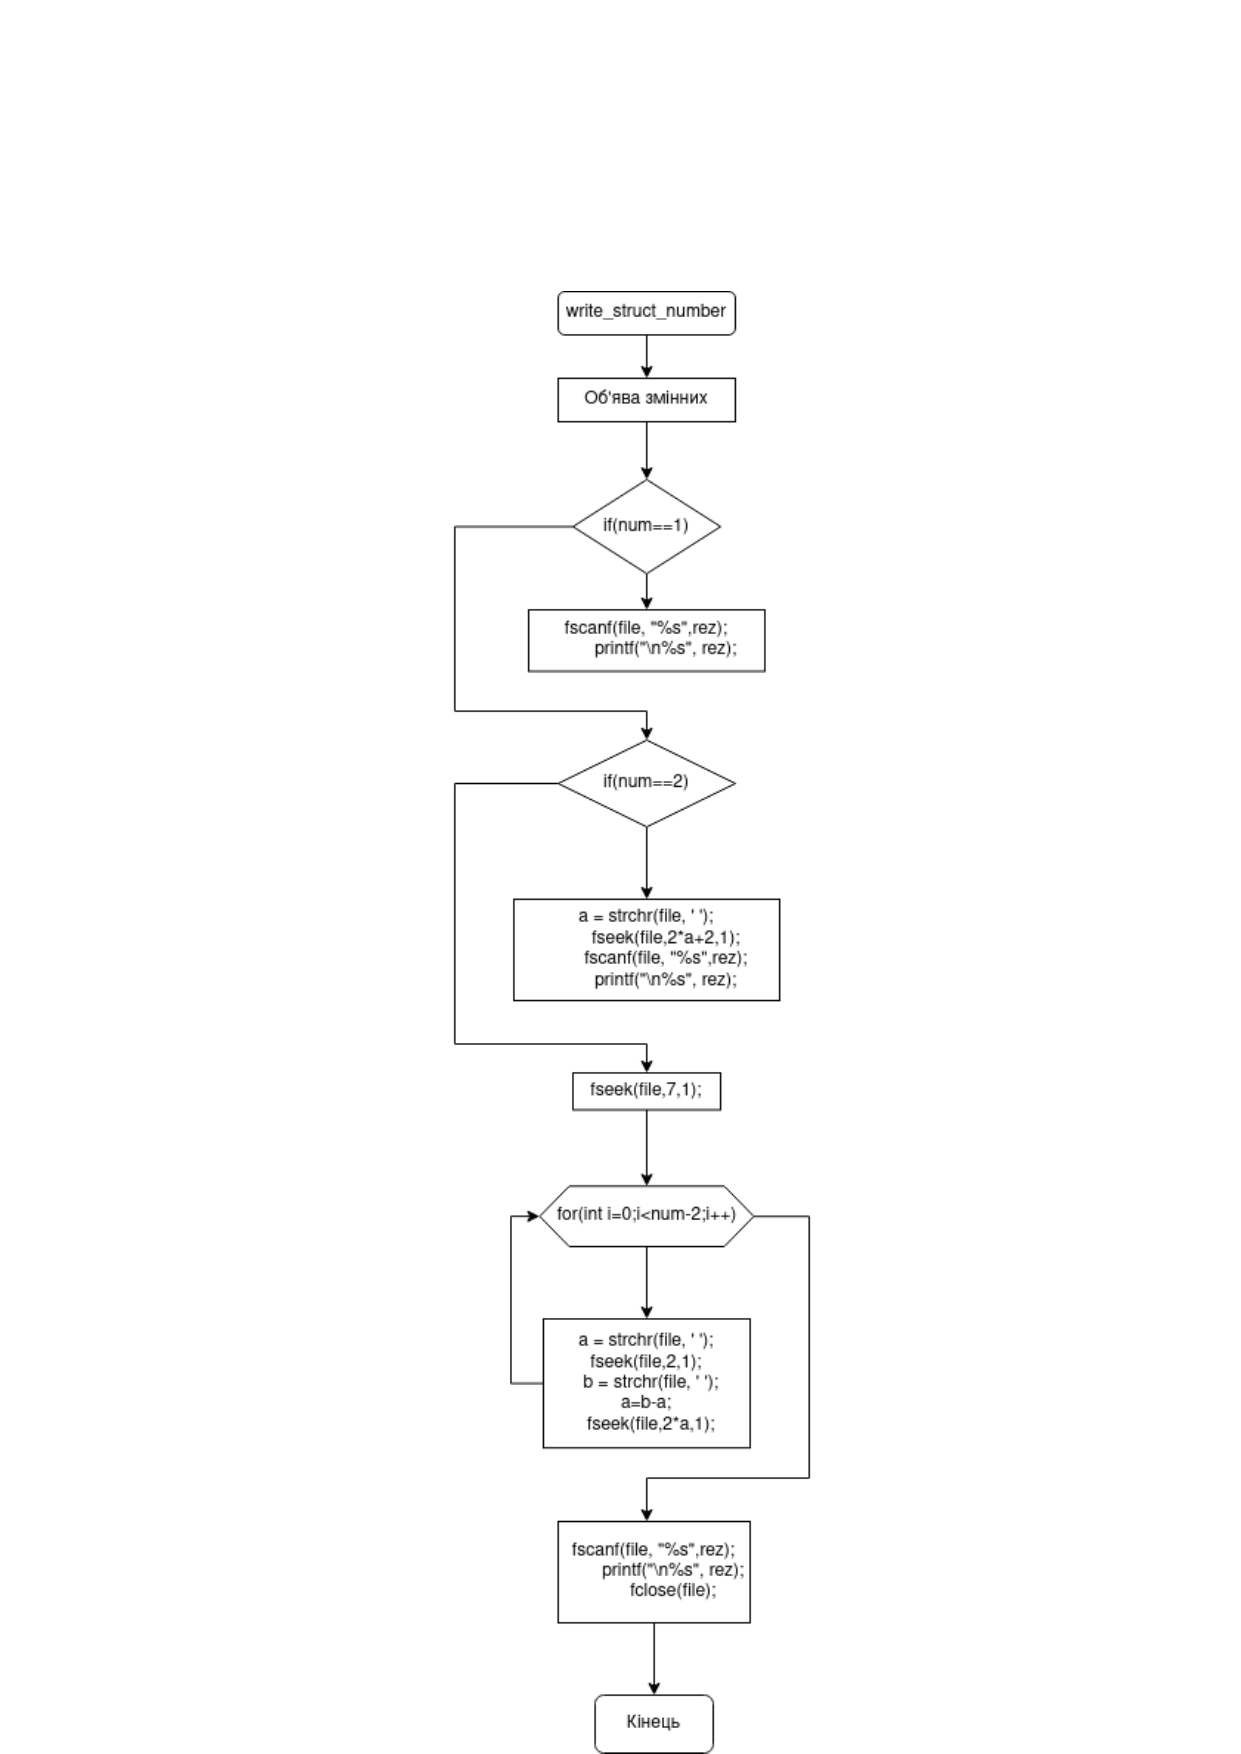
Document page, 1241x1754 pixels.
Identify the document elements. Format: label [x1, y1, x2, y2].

picture [444, 291, 822, 1754]
